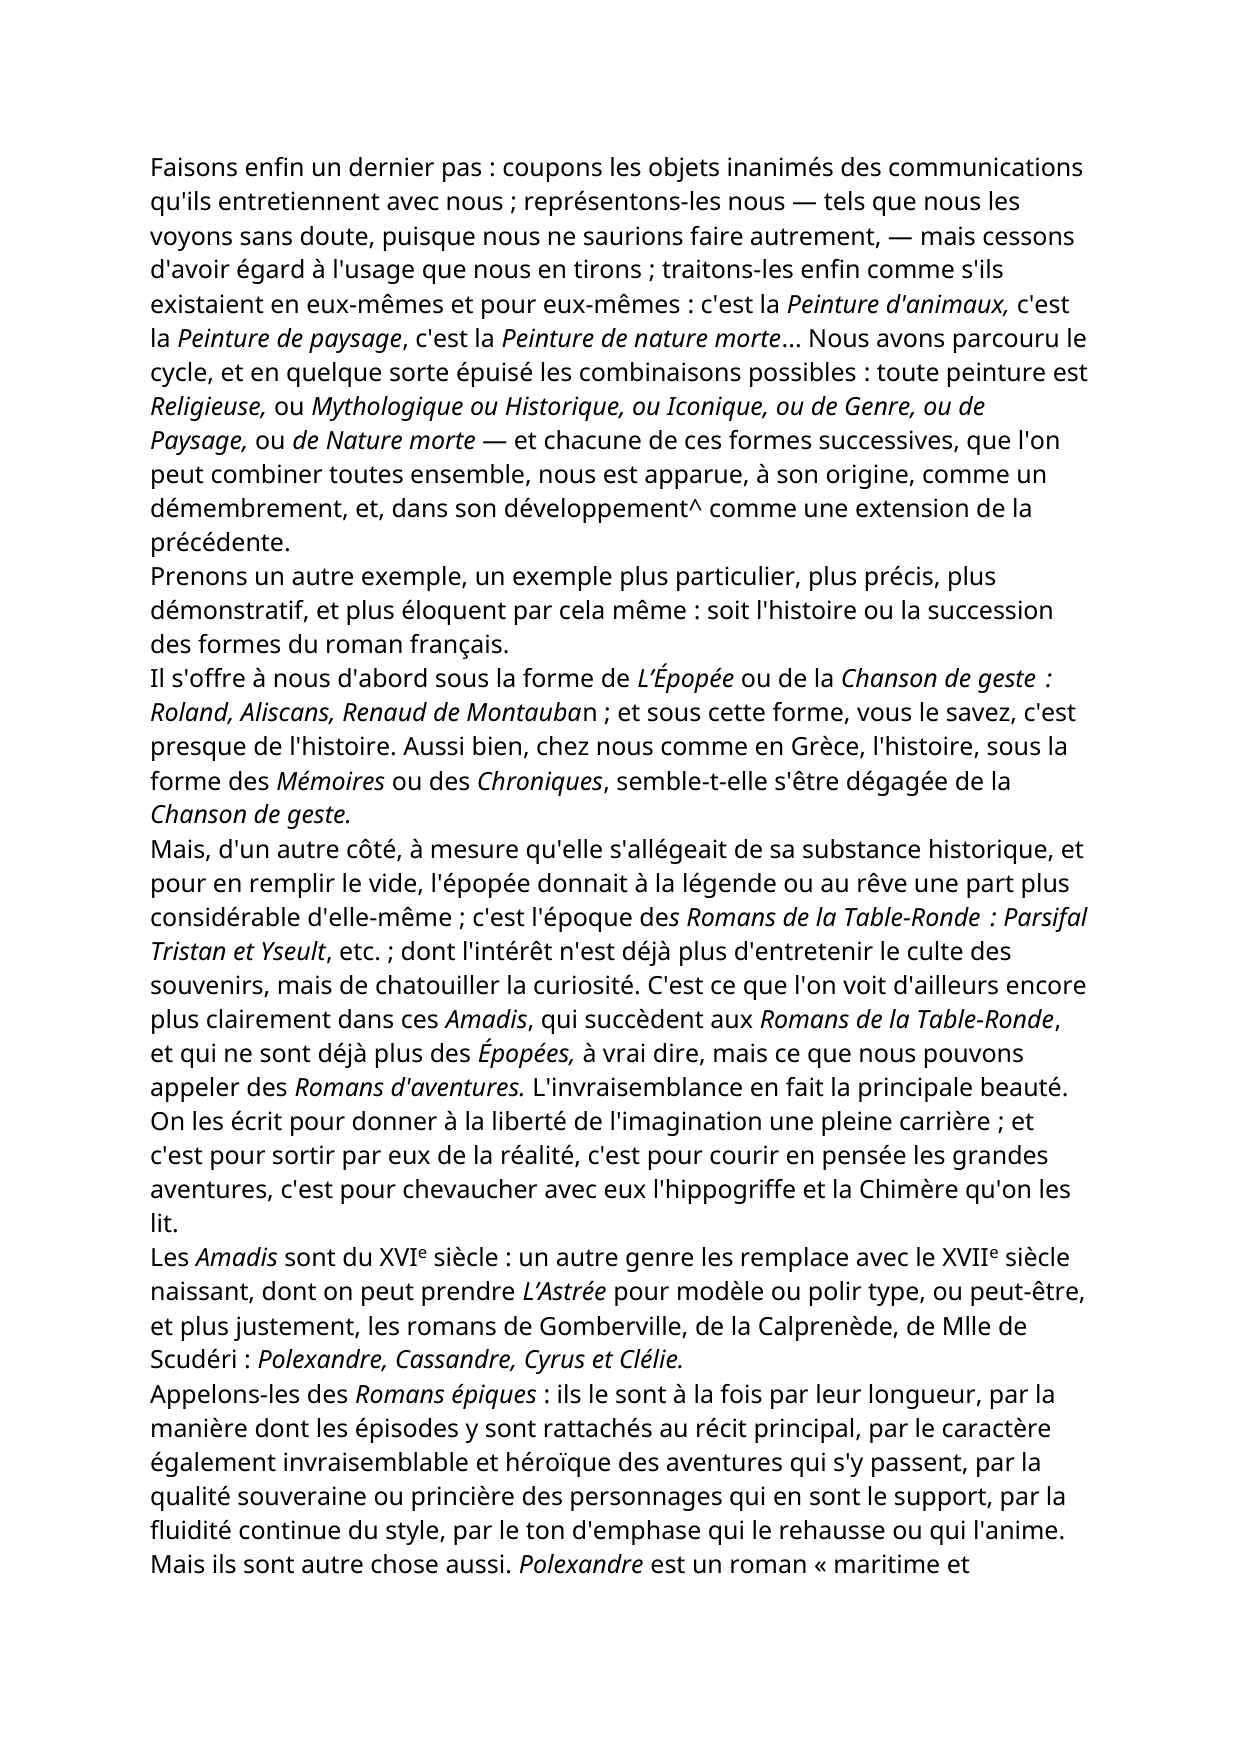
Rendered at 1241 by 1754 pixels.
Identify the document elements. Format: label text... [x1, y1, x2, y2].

text Mais, d'un autre côté, à mesure qu'elle s'allégeait de sa substance historique, et pour en remplir le vide, l'épopée donnait à la légende ou au rêve une part plus considérable d'elle-même ; c'est l'époque des Romans de la Table-Ronde : Parsifal Tristan et Yseult, etc. ; dont l'intérêt n'est déjà plus d'entretenir le culte des souvenirs, mais de chatouiller la curiosité. C'est ce que l'on voit d'ailleurs encore plus clairement dans ces Amadis, qui succèdent aux Romans de la Table-Ronde, et qui ne sont déjà plus des Épopées, à vrai dire, mais ce que nous pouvons appeler des Romans d'aventures. L'invraisemblance en fait la principale beauté. On les écrit pour donner à la liberté de l'imagination une pleine carrière ; et c'est pour sortir par eux de la réalité, c'est pour courir en pensée les grandes aventures, c'est pour chevaucher avec eux l'hippogriffe et la Chimère qu'on les lit. [150, 831, 1091, 1240]
text Prenons un autre exemple, un exemple plus particulier, plus précis, plus démonstratif, et plus éloquent par cela même : soit l'histoire ou la succession des formes du roman français. [150, 559, 1091, 661]
text Les Amadis sont du XVIe siècle : un autre genre les remplace avec le XVIIe siècle naissant, dont on peut prendre L’Astrée pour modèle ou polir type, ou peut-être, et plus justement, les romans de Gomberville, de la Calprenède, de Mlle de Scudéri : Polexandre, Cassandre, Cyrus et Clélie. [150, 1240, 1091, 1376]
text Faisons enfin un dernier pas : coupons les objets inanimés des communications qu'ils entretiennent avec nous ; représentons-les nous — tels que nous les voyons sans doute, puisque nous ne saurions faire autrement, — mais cessons d'avoir égard à l'usage que nous en tirons ; traitons-les enfin comme s'ils existaient en eux-mêmes et pour eux-mêmes : c'est la Peinture d'animaux, c'est la Peinture de paysage, c'est la Peinture de nature morte... Nous avons parcouru le cycle, et en quelque sorte épuisé les combinaisons possibles : toute peinture est Religieuse, ou Mythologique ou Historique, ou Iconique, ou de Genre, ou de Paysage, ou de Nature morte — et chacune de ces formes successives, que l'on peut combiner toutes ensemble, nous est apparue, à son origine, comme un démembrement, et, dans son développement^ comme une extension de la précédente. [150, 150, 1091, 559]
text Il s'offre à nous d'abord sous la forme de L’Épopée ou de la Chanson de geste : Roland, Aliscans, Renaud de Montauban ; et sous cette forme, vous le savez, c'est presque de l'histoire. Aussi bien, chez nous comme en Grèce, l'histoire, sous la forme des Mémoires ou des Chroniques, semble-t-elle s'être dégagée de la Chanson de geste. [150, 661, 1091, 831]
text Appelons-les des Romans épiques : ils le sont à la fois par leur longueur, par la manière dont les épisodes y sont rattachés au récit principal, par le caractère également invraisemblable et héroïque des aventures qui s'y passent, par la qualité souveraine ou princière des personnages qui en sont le support, par la fluidité continue du style, par le ton d'emphase qui le rehausse ou qui l'anime. Mais ils sont autre chose aussi. Polexandre est un roman « maritime et [150, 1376, 1091, 1581]
